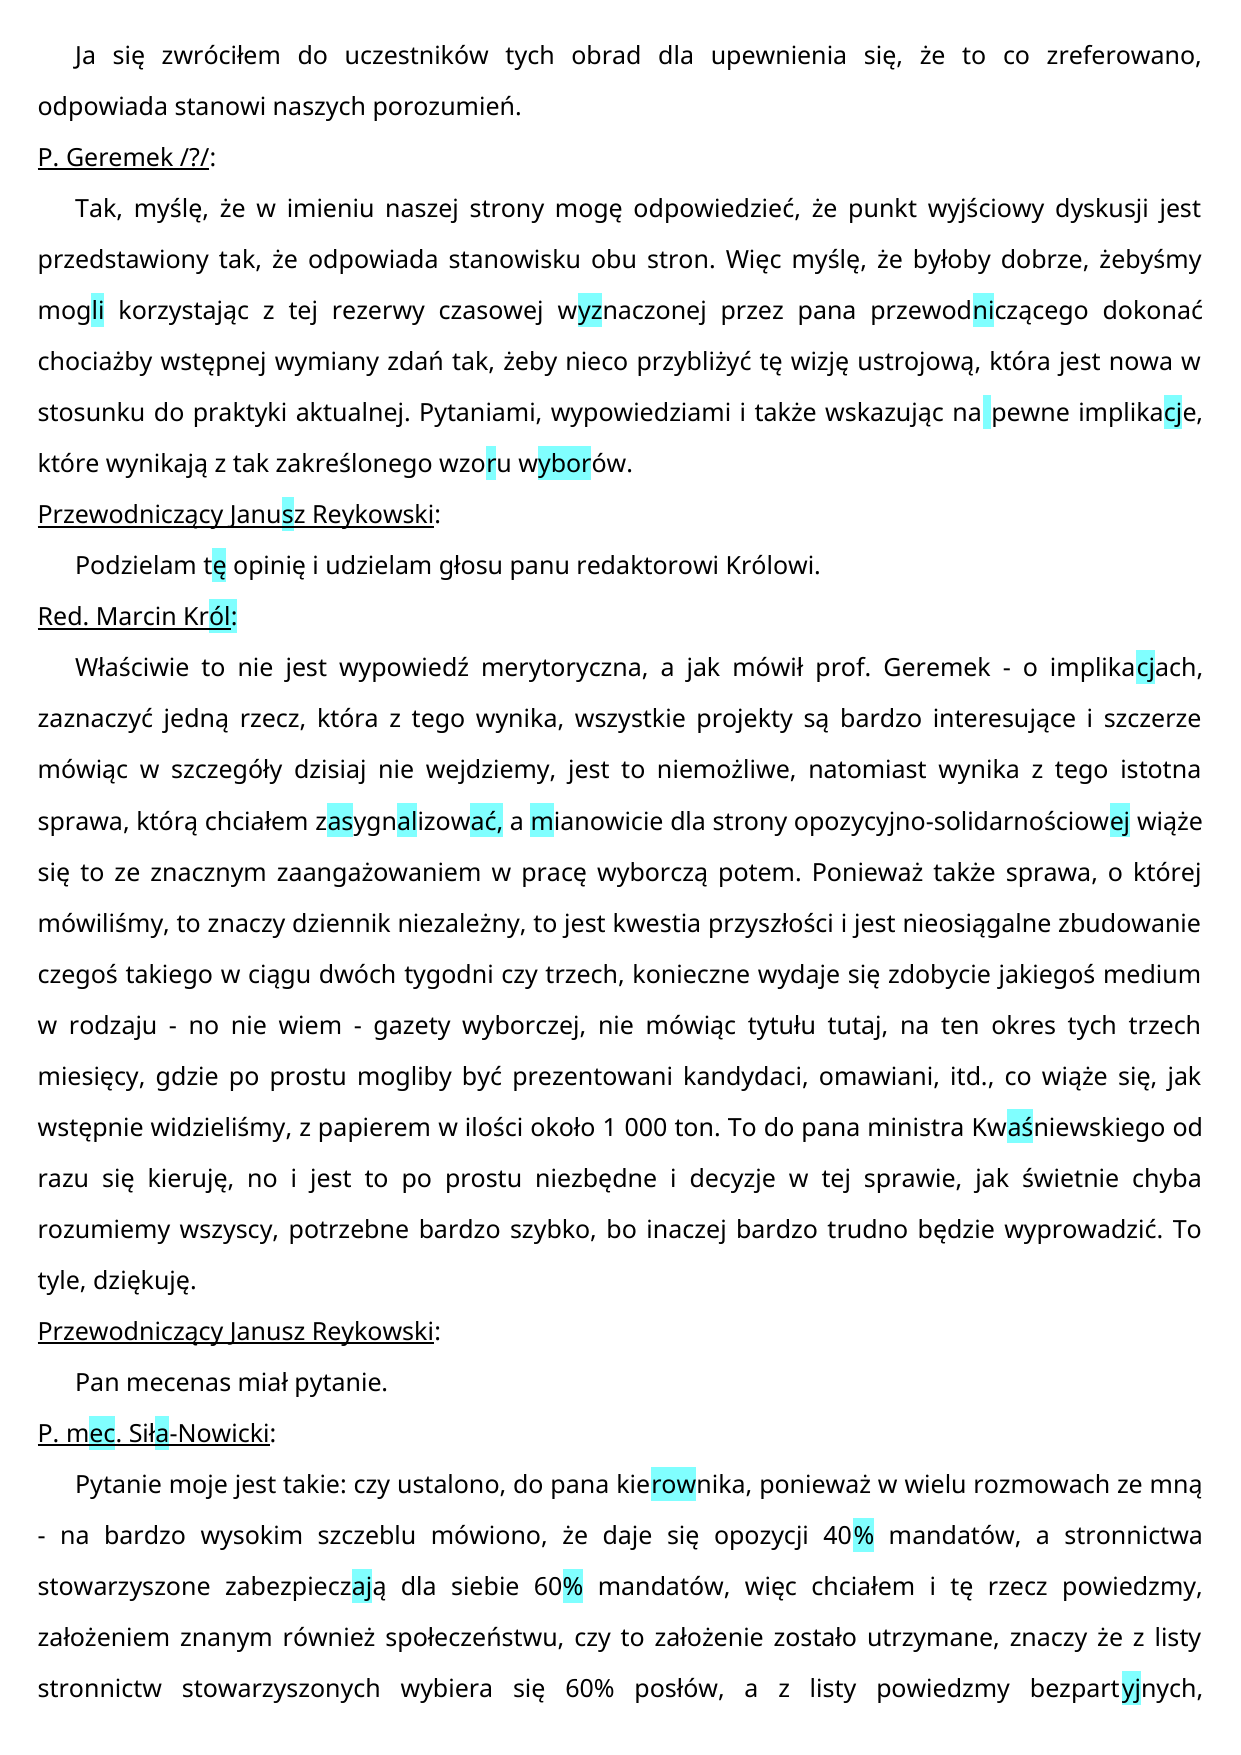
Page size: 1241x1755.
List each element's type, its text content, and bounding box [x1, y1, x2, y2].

text Pytanie moje jest takie: czy ustalono, do pana kierownika, ponieważ w wielu rozmowach ze mną - na bardzo wysokim szczeblu mówiono, że daje się opozycji 40% mandatów, a stronnictwa stowarzyszone zabezpieczają dla siebie 60% mandatów, więc chciałem i tę rzecz powiedzmy, założeniem znanym również społeczeństwu, czy to założenie zostało utrzymane, znaczy że z listy stronnictw stowarzyszonych wybiera się 60% posłów, a z listy powiedzmy bezpartyjnych, [37, 1467, 1203, 1705]
text Przewodniczący Janusz Reykowski: [37, 497, 1203, 531]
text Pan mecenas miał pytanie. [37, 1364, 1203, 1399]
text Tak, myślę, że w imieniu naszej strony mogę odpowiedzieć, że punkt wyjściowy dyskusji jest przedstawiony tak, że odpowiada stanowisku obu stron. Więc myślę, że byłoby dobrze, żebyśmy mogli korzystając z tej rezerwy czasowej wyznaczonej przez pana przewodniczącego dokonać chociażby wstępnej wymiany zdań tak, żeby nieco przybliżyć tę wizję ustrojową, która jest nowa w stosunku do praktyki aktualnej. Pytaniami, wypowiedziami i także wskazując na pewne implikacje, które wynikają z tak zakreślonego wzoru wyborów. [37, 191, 1203, 480]
text P. mec. Siła-Nowicki: [37, 1416, 1203, 1450]
text Ja się zwróciłem do uczestników tych obrad dla upewnienia się, że to co zreferowano, odpowiada stanowi naszych porozumień. [37, 37, 1203, 123]
text Przewodniczący Janusz Reykowski: [37, 1313, 1203, 1348]
text Red. Marcin Król: [37, 599, 1203, 633]
text P. Geremek /?/: [37, 139, 1203, 174]
text Podzielam tę opinię i udzielam głosu panu redaktorowi Królowi. [37, 548, 1203, 582]
text Właściwie to nie jest wypowiedź merytoryczna, a jak mówił prof. Geremek - o implikacjach, zaznaczyć jedną rzecz, która z tego wynika, wszystkie projekty są bardzo interesujące i szczerze mówiąc w szczegóły dzisiaj nie wejdziemy, jest to niemożliwe, natomiast wynika z tego istotna sprawa, którą chciałem zasygnalizować, a mianowicie dla strony opozycyjno-solidarnościowej wiąże się to ze znacznym zaangażowaniem w pracę wyborczą potem. Ponieważ także sprawa, o której mówiliśmy, to znaczy dziennik niezależny, to jest kwestia przyszłości i jest nieosiągalne zbudowanie czegoś takiego w ciągu dwóch tygodni czy trzech, konieczne wydaje się zdobycie jakiegoś medium w rodzaju - no nie wiem - gazety wyborczej, nie mówiąc tytułu tutaj, na ten okres tych trzech miesięcy, gdzie po prostu mogliby być prezentowani kandydaci, omawiani, itd., co wiąże się, jak wstępnie widzieliśmy, z papierem w ilości około 1 000 ton. To do pana ministra Kwaśniewskiego od razu się kieruję, no i jest to po prostu niezbędne i decyzje w tej sprawie, jak świetnie chyba rozumiemy wszyscy, potrzebne bardzo szybko, bo inaczej bardzo trudno będzie wyprowadzić. To tyle, dziękuję. [37, 650, 1203, 1297]
